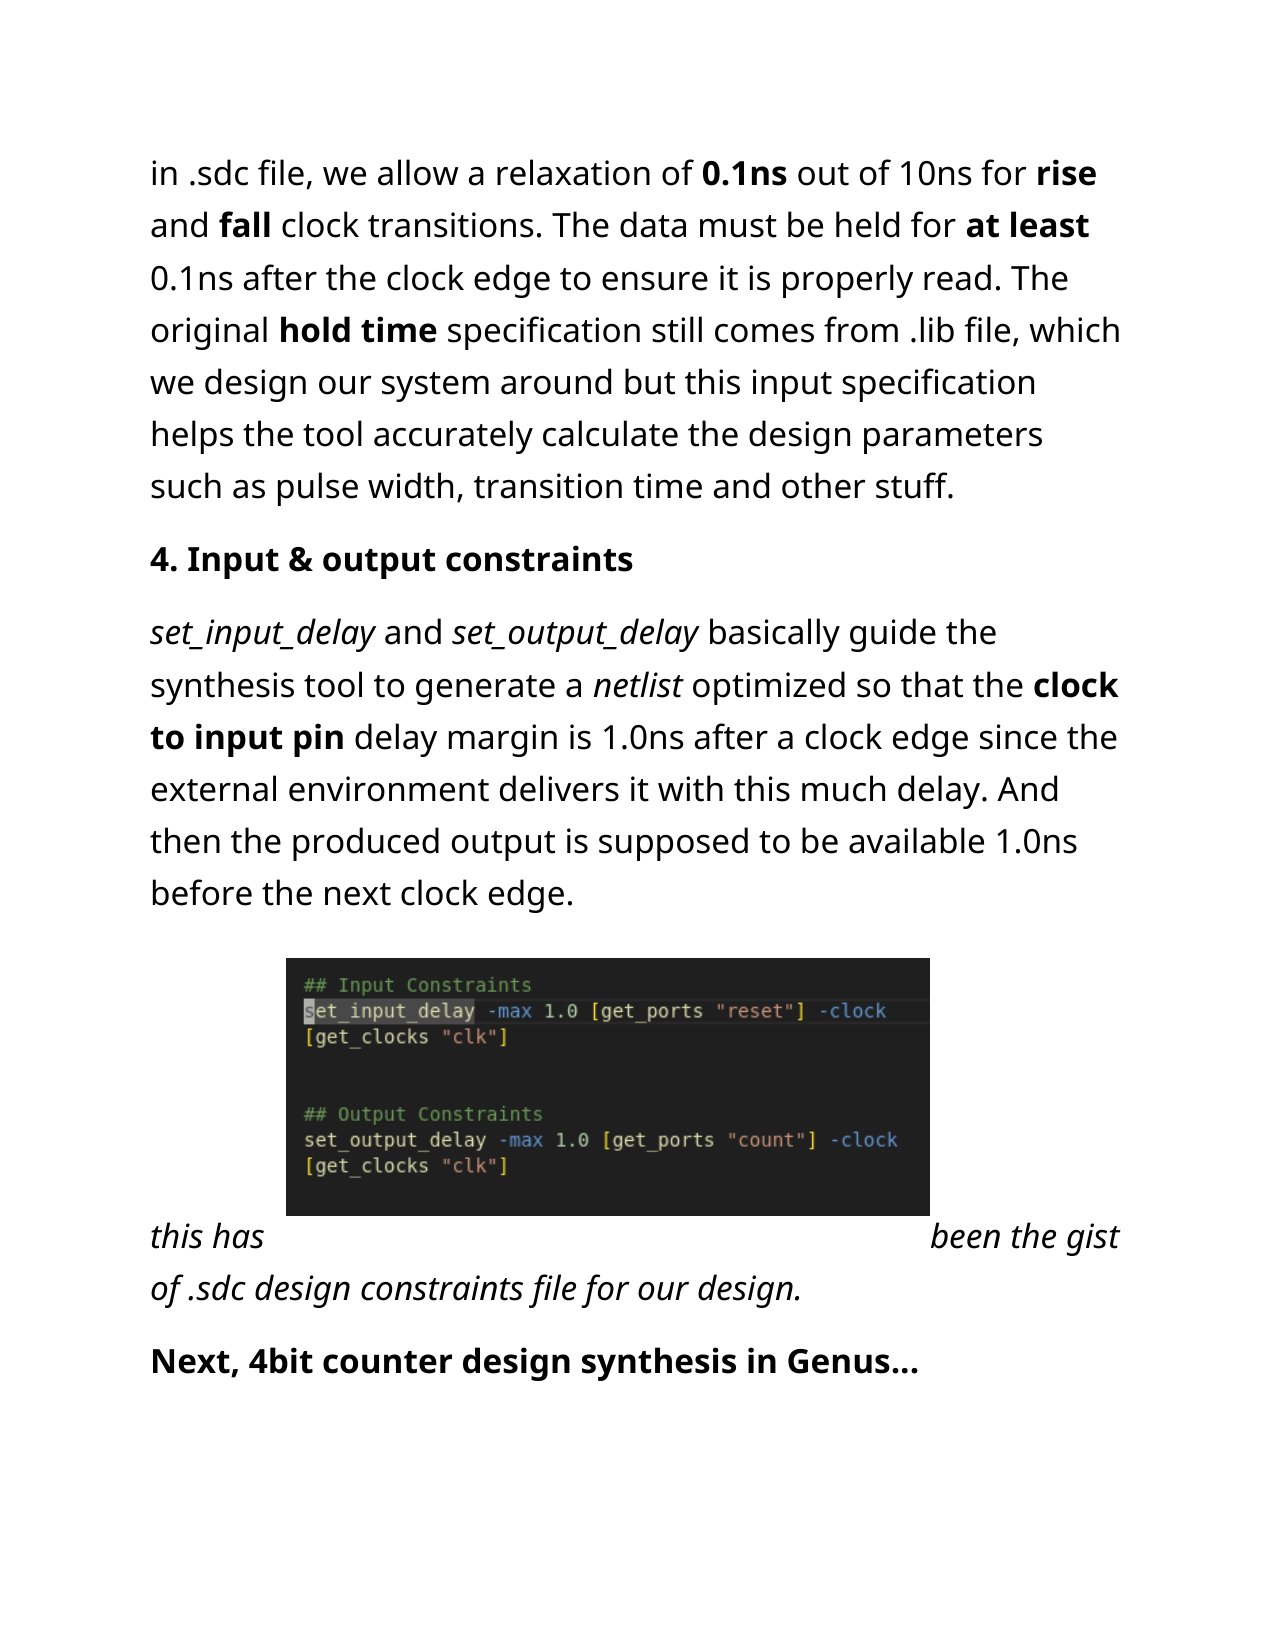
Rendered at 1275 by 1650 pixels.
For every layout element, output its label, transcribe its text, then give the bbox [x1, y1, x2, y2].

text this has been the gist of .sdc design constraints file for our design. [150, 1212, 1125, 1310]
text set_input_delay and set_output_delay basically guide the synthesis tool to generate a netlist optimized so that the clock to input pin delay margin is 1.0ns after a clock edge since the external environment delivers it with this much delay. And then the produced output is supposed to be available 1.0ns before the next clock edge. [150, 609, 1125, 916]
text Next, 4bit counter design synthesis in Genus... [150, 1338, 1125, 1383]
picture [286, 958, 930, 1216]
text in .sdc file, we allow a relaxation of 0.1ns out of 10ns for rise and fall clock transitions. The data must be held for at least 0.1ns after the clock edge to ensure it is properly read. The original hold time specification still comes from .lib file, which we design our system around but this input specification helps the tool accurately calculate the design parameters such as pulse width, transition time and other stuff. [150, 150, 1125, 508]
text 4. Input & output constraints [150, 536, 1125, 582]
